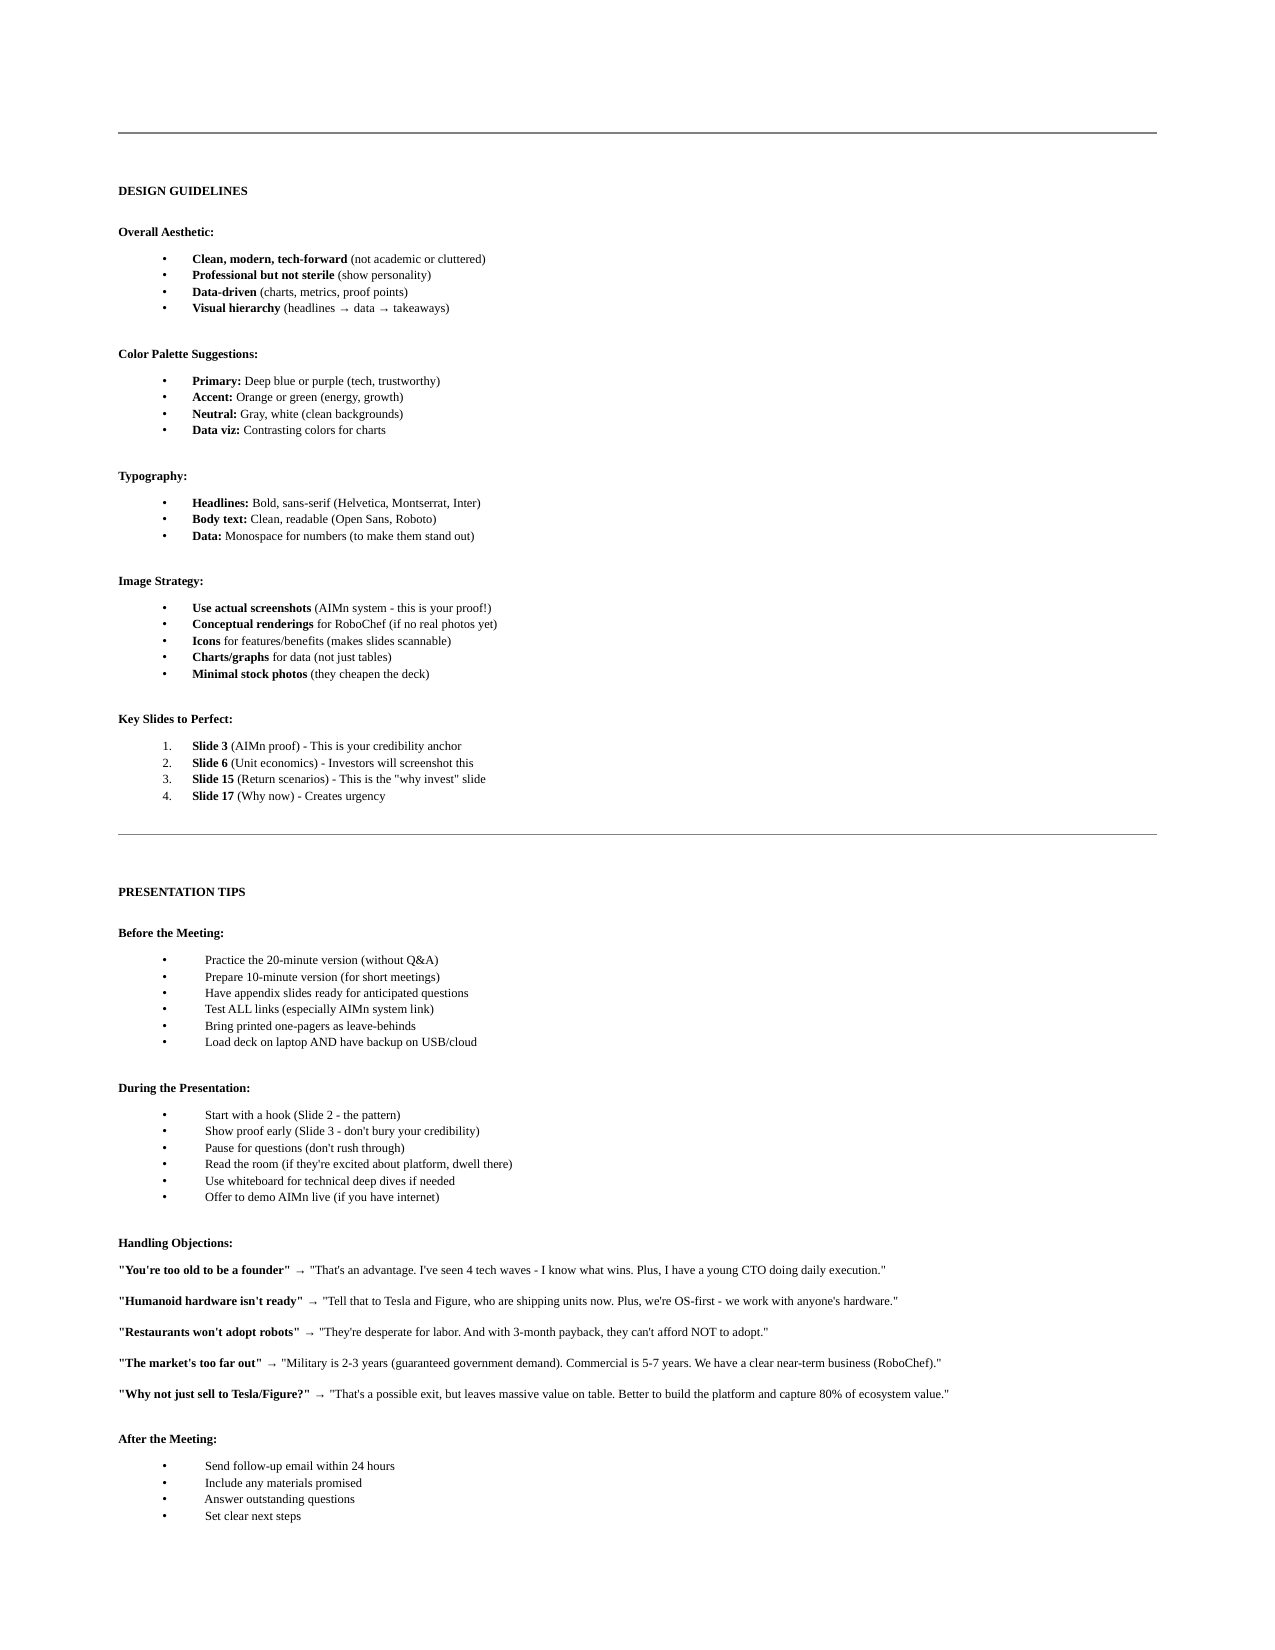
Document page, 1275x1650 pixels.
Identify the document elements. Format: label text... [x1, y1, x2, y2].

subtitle Overall Aesthetic: [118, 225, 1157, 239]
list ✅ Set clear next steps [162, 1508, 1157, 1523]
list ✅ Load deck on laptop AND have backup on USB/cloud [162, 1035, 1157, 1049]
list Primary: Deep blue or purple (tech, trustworthy) [162, 373, 1157, 388]
list ✅ Practice the 20-minute version (without Q&A) [162, 953, 1157, 967]
subtitle During the Presentation: [118, 1081, 1157, 1095]
text "Why not just sell to Tesla/Figure?" → "That's a possible exit, but leaves massive value on table. Better to build the platform and capture 80% of ecosystem value." [118, 1387, 1157, 1401]
list ✅ Use whiteboard for technical deep dives if needed [162, 1173, 1157, 1188]
list Icons for features/benefits (makes slides scannable) [162, 634, 1157, 648]
text "Humanoid hardware isn't ready" → "Tell that to Tesla and Figure, who are shipping units now. Plus, we're OS-first - we work with anyone's hardware." [118, 1293, 1157, 1308]
list Slide 3 (AIMn proof) - This is your credibility anchor [162, 739, 1157, 753]
text "You're too old to be a founder" → "That's an advantage. I've seen 4 tech waves - I know what wins. Plus, I have a young CTO doing daily execution." [118, 1262, 1157, 1277]
list ✅ Test ALL links (especially AIMn system link) [162, 1002, 1157, 1017]
subtitle Typography: [118, 468, 1157, 483]
text "Restaurants won't adopt robots" → "They're desperate for labor. And with 3-month payback, they can't afford NOT to adopt." [118, 1324, 1157, 1339]
list Use actual screenshots (AIMn system - this is your proof!) [162, 601, 1157, 615]
list ✅ Send follow-up email within 24 hours [162, 1459, 1157, 1473]
list Headlines: Bold, sans-serif (Helvetica, Montserrat, Inter) [162, 495, 1157, 510]
list ✅ Bring printed one-pagers as leave-behinds [162, 1019, 1157, 1033]
subtitle Image Strategy: [118, 574, 1157, 588]
subtitle DESIGN GUIDELINES [118, 183, 1157, 198]
subtitle Color Palette Suggestions: [118, 347, 1157, 361]
list ✅ Read the room (if they're excited about platform, dwell there) [162, 1157, 1157, 1171]
list Conceptual renderings for RoboChef (if no real photos yet) [162, 617, 1157, 632]
subtitle Before the Meeting: [118, 926, 1157, 940]
subtitle Key Slides to Perfect: [118, 712, 1157, 727]
subtitle PRESENTATION TIPS [118, 884, 1157, 899]
list Slide 6 (Unit economics) - Investors will screenshot this [162, 756, 1157, 770]
list Data-driven (charts, metrics, proof points) [162, 284, 1157, 299]
list ✅ Offer to demo AIMn live (if you have internet) [162, 1190, 1157, 1204]
list ✅ Prepare 10-minute version (for short meetings) [162, 969, 1157, 984]
list Visual hierarchy (headlines → data → takeaways) [162, 301, 1157, 315]
subtitle After the Meeting: [118, 1432, 1157, 1447]
list Data: Monospace for numbers (to make them stand out) [162, 528, 1157, 543]
list Accent: Orange or green (energy, growth) [162, 390, 1157, 404]
list Charts/graphs for data (not just tables) [162, 650, 1157, 664]
list ✅ Have appendix slides ready for anticipated questions [162, 986, 1157, 1000]
list ✅ Start with a hook (Slide 2 - the pattern) [162, 1108, 1157, 1122]
list ✅ Include any materials promised [162, 1476, 1157, 1490]
subtitle Handling Objections: [118, 1236, 1157, 1250]
list Clean, modern, tech-forward (not academic or cluttered) [162, 252, 1157, 266]
list ✅ Answer outstanding questions [162, 1492, 1157, 1506]
list Minimal stock photos (they cheapen the deck) [162, 667, 1157, 681]
list Neutral: Gray, white (clean backgrounds) [162, 406, 1157, 421]
list ✅ Pause for questions (don't rush through) [162, 1141, 1157, 1155]
list Slide 17 (Why now) - Creates urgency [162, 788, 1157, 803]
list Data viz: Contrasting colors for charts [162, 423, 1157, 437]
list ✅ Show proof early (Slide 3 - don't bury your credibility) [162, 1124, 1157, 1138]
list Body text: Clean, readable (Open Sans, Roboto) [162, 512, 1157, 526]
list Professional but not sterile (show personality) [162, 268, 1157, 282]
text "The market's too far out" → "Military is 2-3 years (guaranteed government demand). Commercial is 5-7 years. We have a clear near-term business (RoboChef)." [118, 1356, 1157, 1370]
list Slide 15 (Return scenarios) - This is the "why invest" slide [162, 772, 1157, 786]
